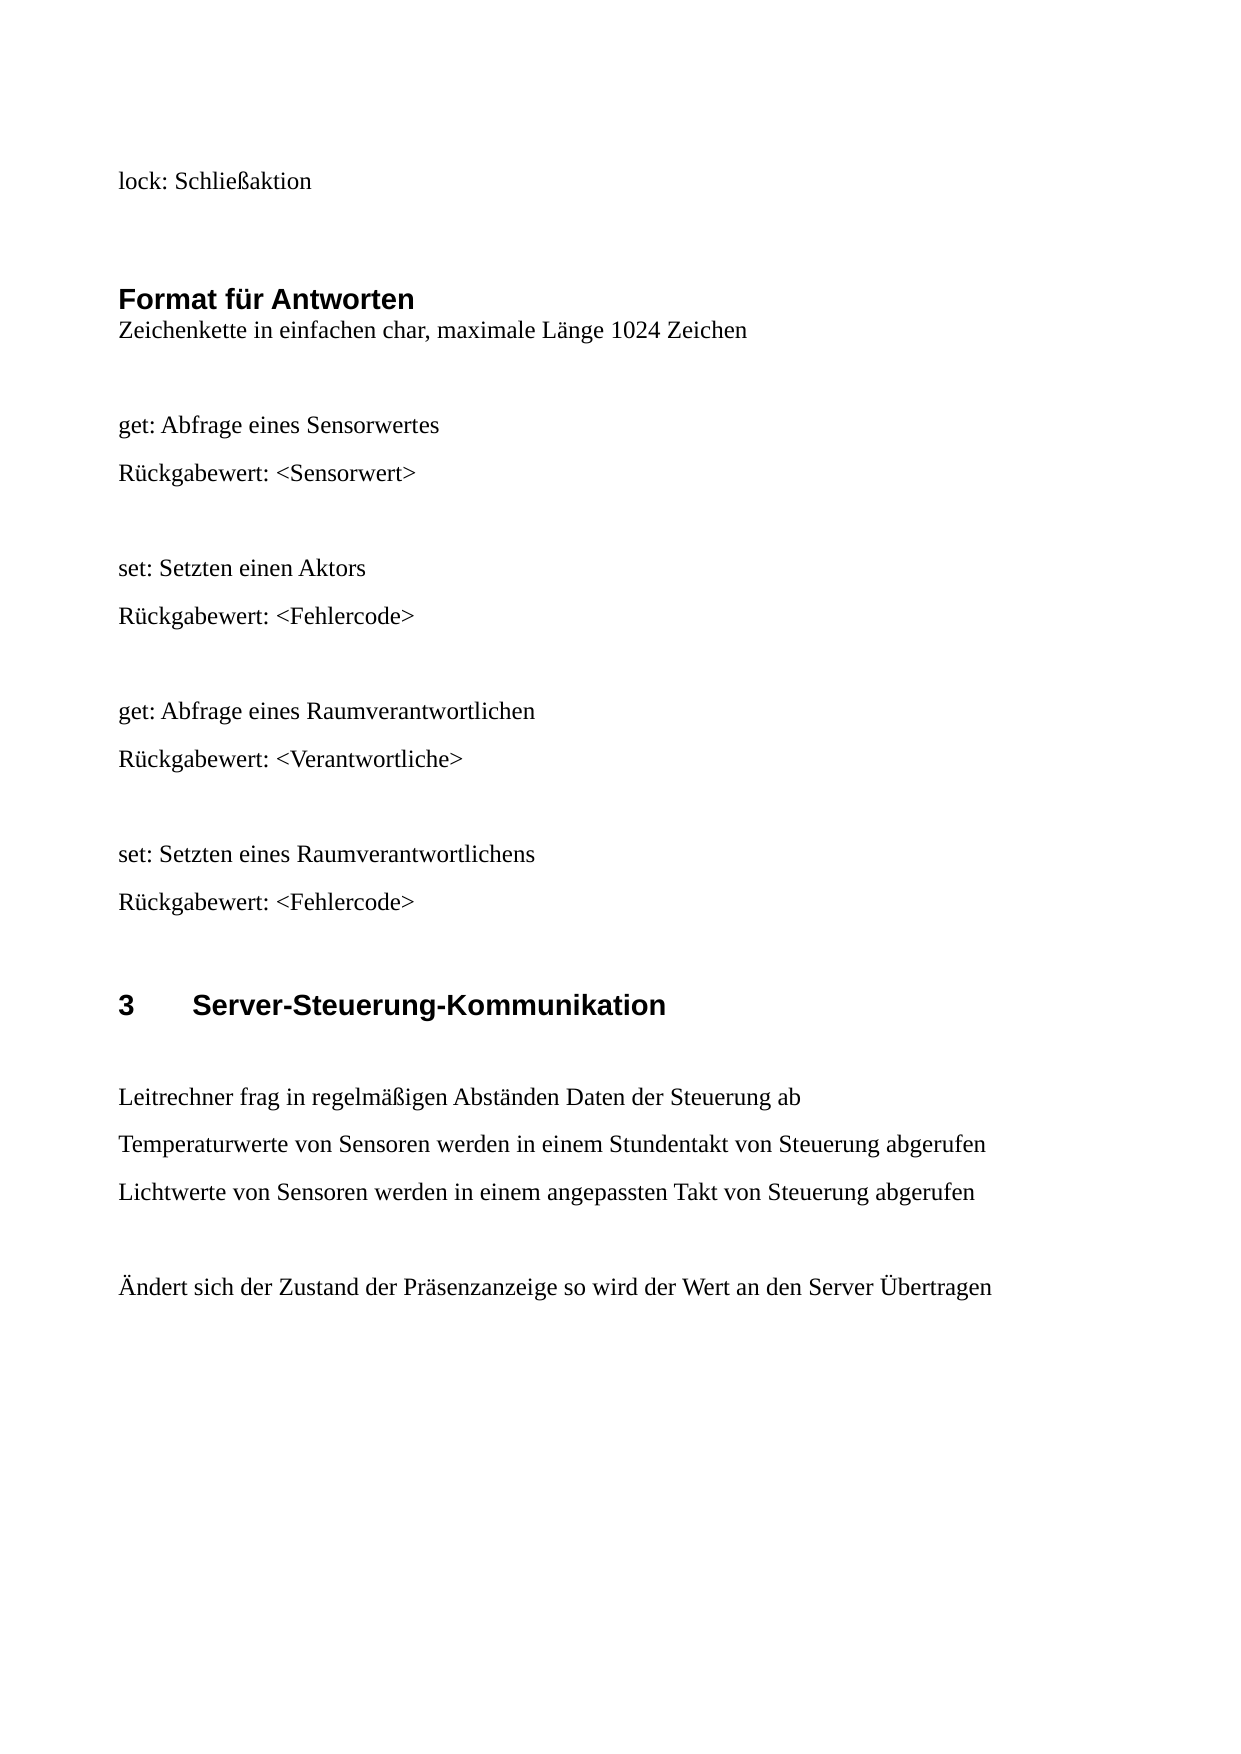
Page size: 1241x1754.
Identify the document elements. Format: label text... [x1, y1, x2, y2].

text Rückgabewert: <Fehlercode> [118, 601, 1122, 630]
text set: Setzten einen Aktors [118, 553, 1122, 582]
subtitle Format für Antworten [118, 282, 1122, 315]
text Rückgabewert: <Sensorwert> [118, 458, 1122, 487]
text Ändert sich der Zustand der Präsenzanzeige so wird der Wert an den Server Übertragen [118, 1272, 1122, 1301]
text Rückgabewert: <Fehlercode> [118, 887, 1122, 915]
text lock: Schließaktion [118, 166, 1122, 194]
text get: Abfrage eines Sensorwertes [118, 411, 1122, 439]
text set: Setzten eines Raumverantwortlichens [118, 839, 1122, 868]
text Zeichenkette in einfachen char, maximale Länge 1024 Zeichen [118, 315, 1122, 344]
text Rückgabewert: <Verantwortliche> [118, 744, 1122, 772]
text Lichtwerte von Sensoren werden in einem angepassten Takt von Steuerung abgerufen [118, 1177, 1122, 1206]
text Leitrechner frag in regelmäßigen Abständen Daten der Steuerung ab [118, 1082, 1122, 1110]
text Temperaturwerte von Sensoren werden in einem Stundentakt von Steuerung abgerufen [118, 1129, 1122, 1158]
text get: Abfrage eines Raumverantwortlichen [118, 696, 1122, 725]
subtitle Server-Steuerung-Kommunikation [118, 988, 1122, 1021]
